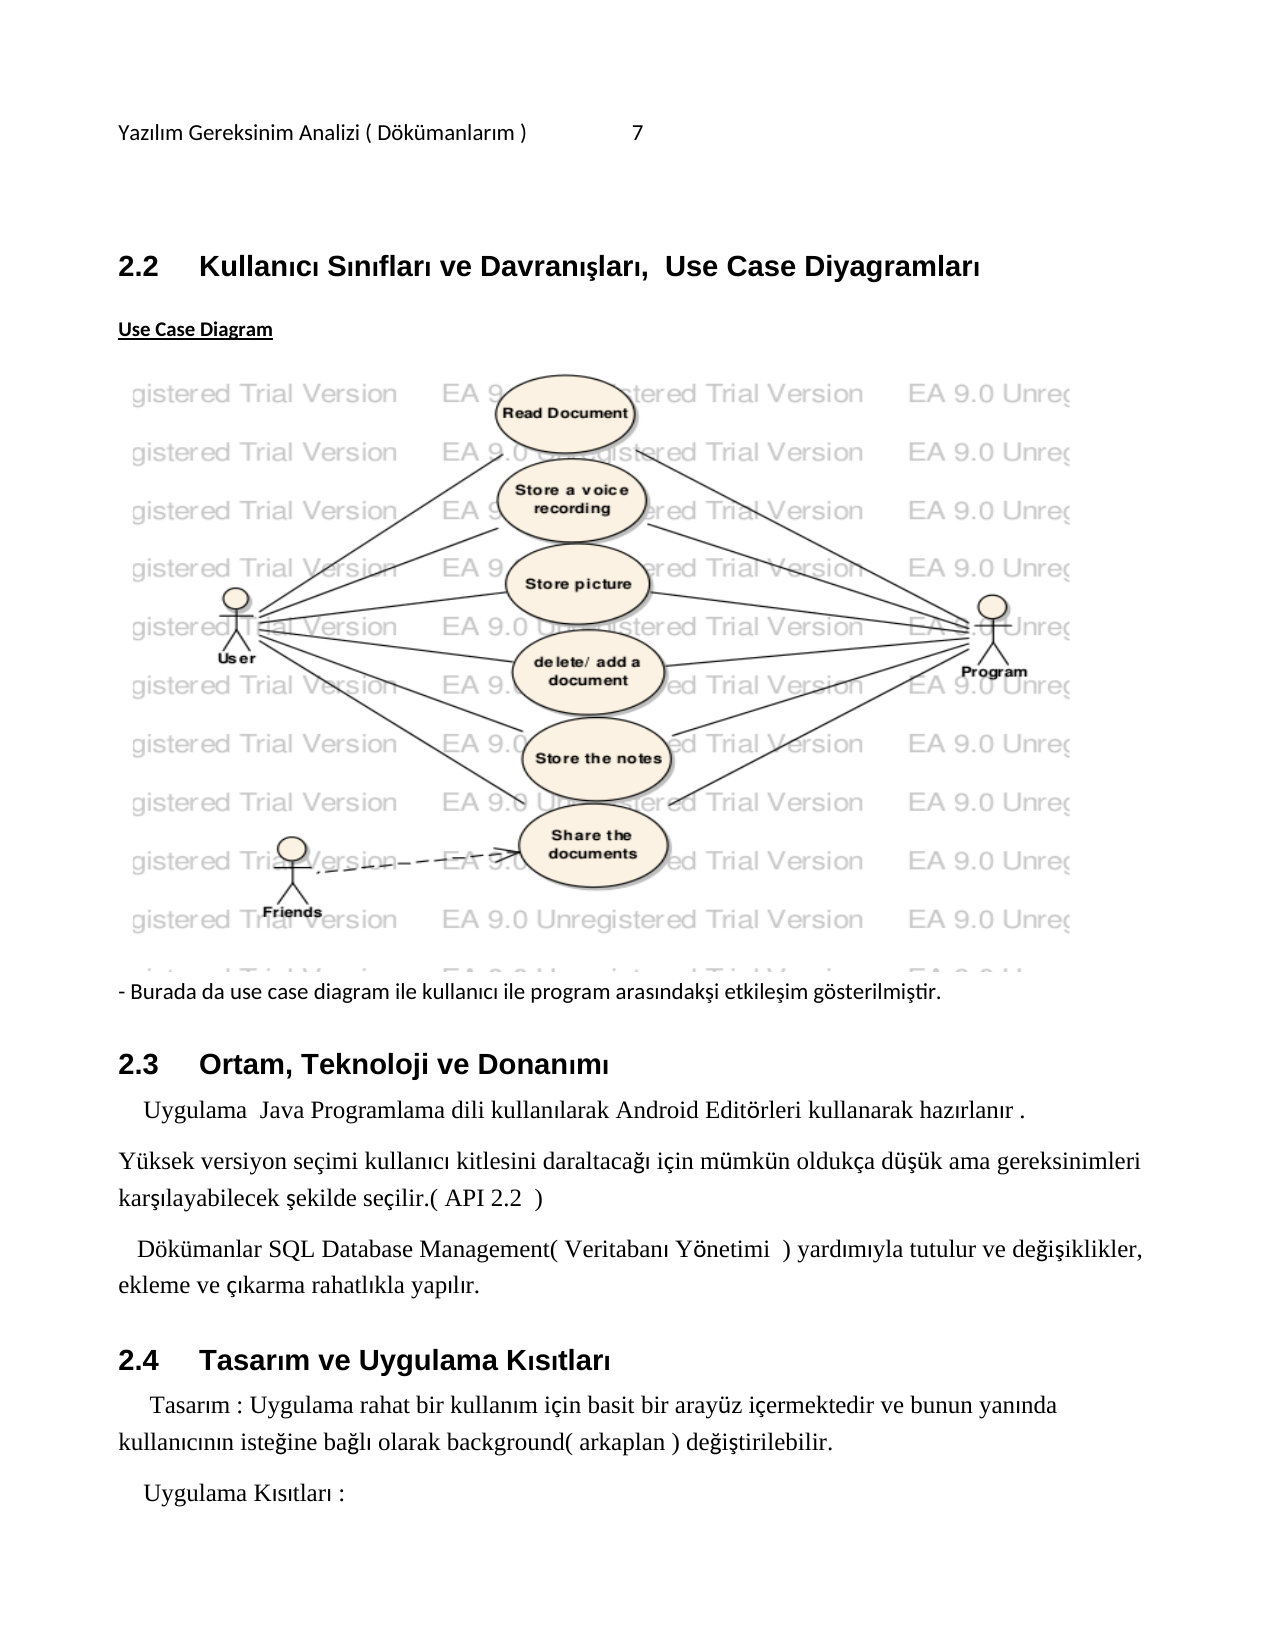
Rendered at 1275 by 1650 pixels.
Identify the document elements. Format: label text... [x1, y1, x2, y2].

subtitle 2.2 Kullanıcı Sınıfları ve Davranışları, Use Case Diyagramları [118, 248, 1157, 283]
text Use Case Diagram [118, 317, 1157, 342]
text Uygulama Kısıtları : [118, 1477, 1157, 1508]
text Yüksek versiyon seçimi kullanıcı kitlesini daraltacağı için mümkün oldukça düşük ama gereksinimleri karşılayabilecek şekilde seçilir.( API 2.2 ) [118, 1145, 1157, 1212]
text Tasarım : Uygulama rahat bir kullanım için basit bir arayüz içermektedir ve bunun yanında kullanıcının isteğine bağlı olarak background( arkaplan ) değiştirilebilir. [118, 1390, 1157, 1457]
text Uygulama Java Programlama dili kullanılarak Android Editörleri kullanarak hazırlanır . [118, 1094, 1157, 1125]
text Dökümanlar SQL Database Management( Veritabanı Yönetimi ) yardımıyla tutulur ve değişiklikler, ekleme ve çıkarma rahatlıkla yapılır. [118, 1233, 1157, 1300]
picture [132, 368, 1070, 972]
subtitle 2.3 Ortam, Teknoloji ve Donanımı [118, 1046, 1157, 1082]
text - Burada da use case diagram ile kullanıcı ile program arasındakşi etkileşim gösterilmiştir. [118, 354, 1157, 1005]
subtitle 2.4 Tasarım ve Uygulama Kısıtları [118, 1342, 1157, 1377]
